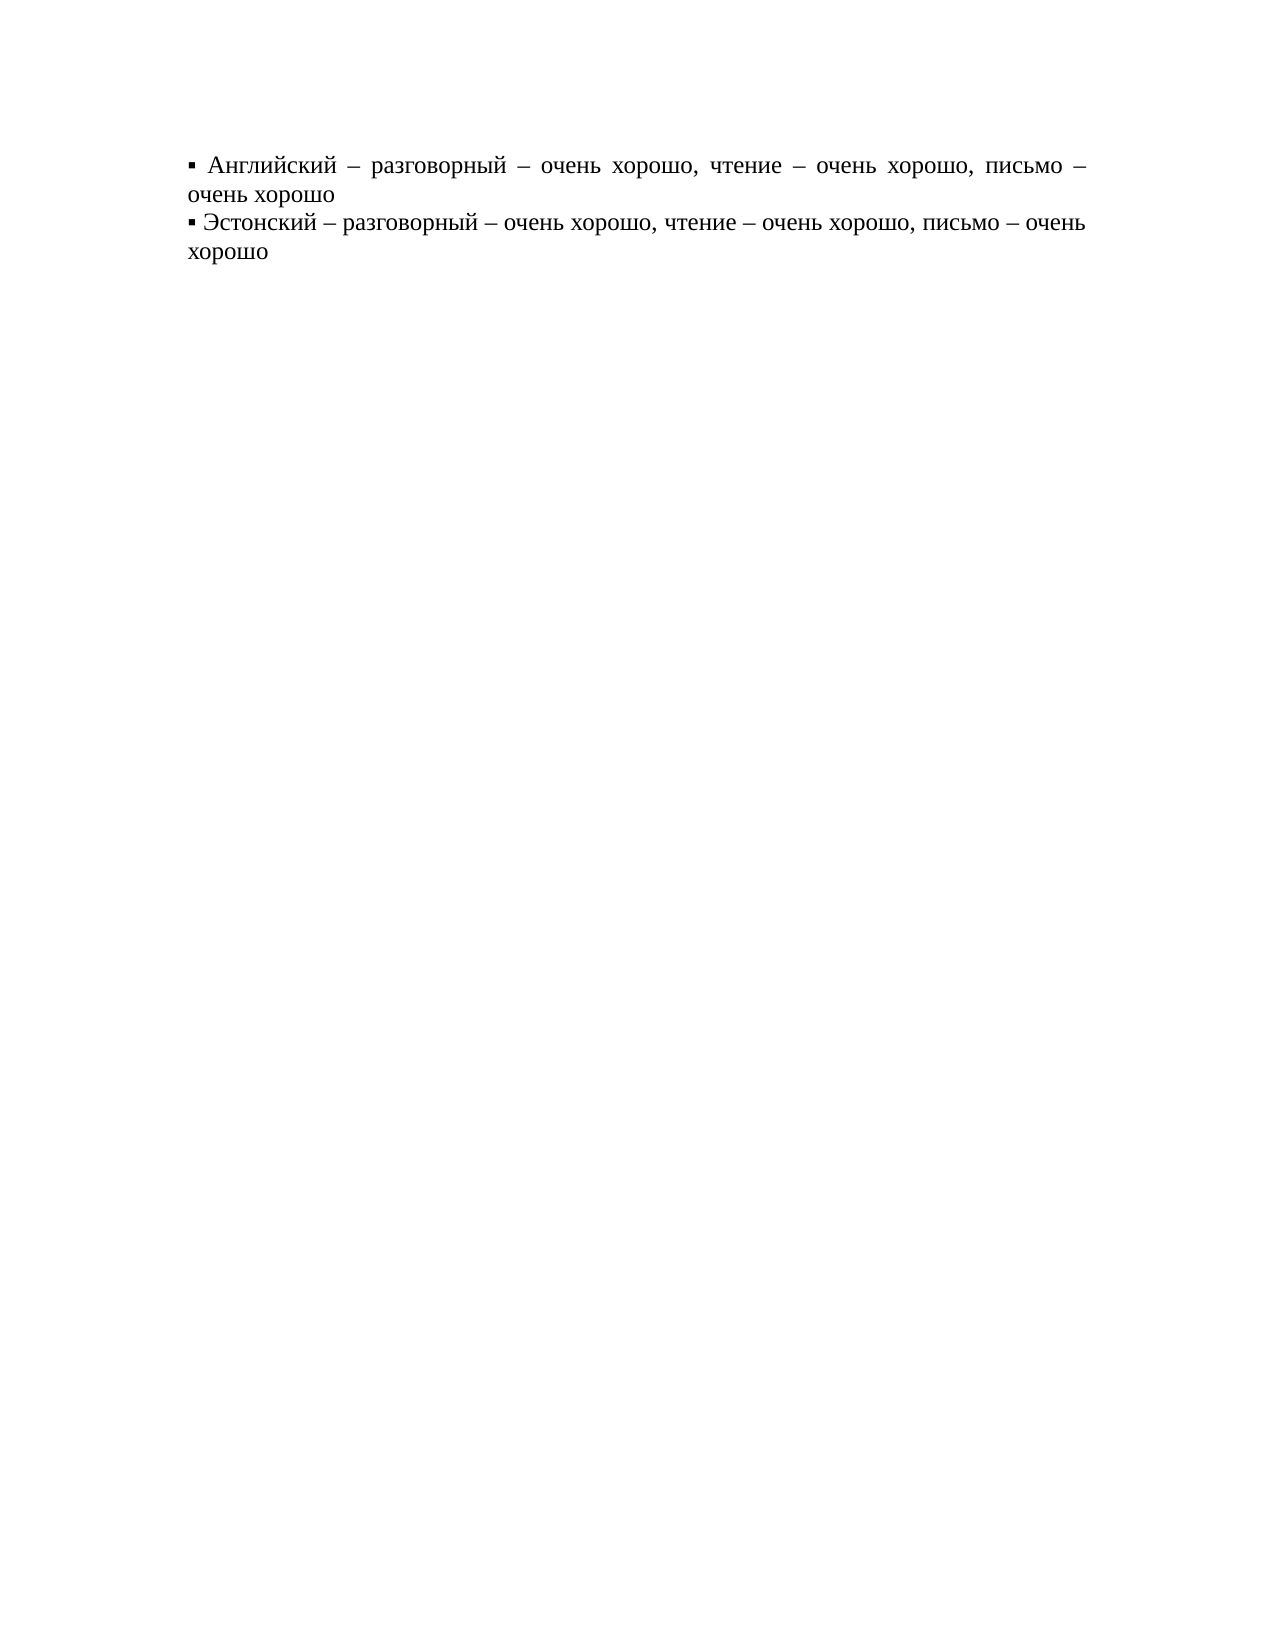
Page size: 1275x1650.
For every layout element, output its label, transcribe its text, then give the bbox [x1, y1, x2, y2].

text ▪ Английский – разговорный – очень хорошо, чтение – очень хорошо, письмо – очень хорошо [187, 150, 1087, 207]
text ▪ Эстонский – разговорный – очень хорошо, чтение – очень хорошо, письмо – очень хорошо [187, 207, 1087, 265]
